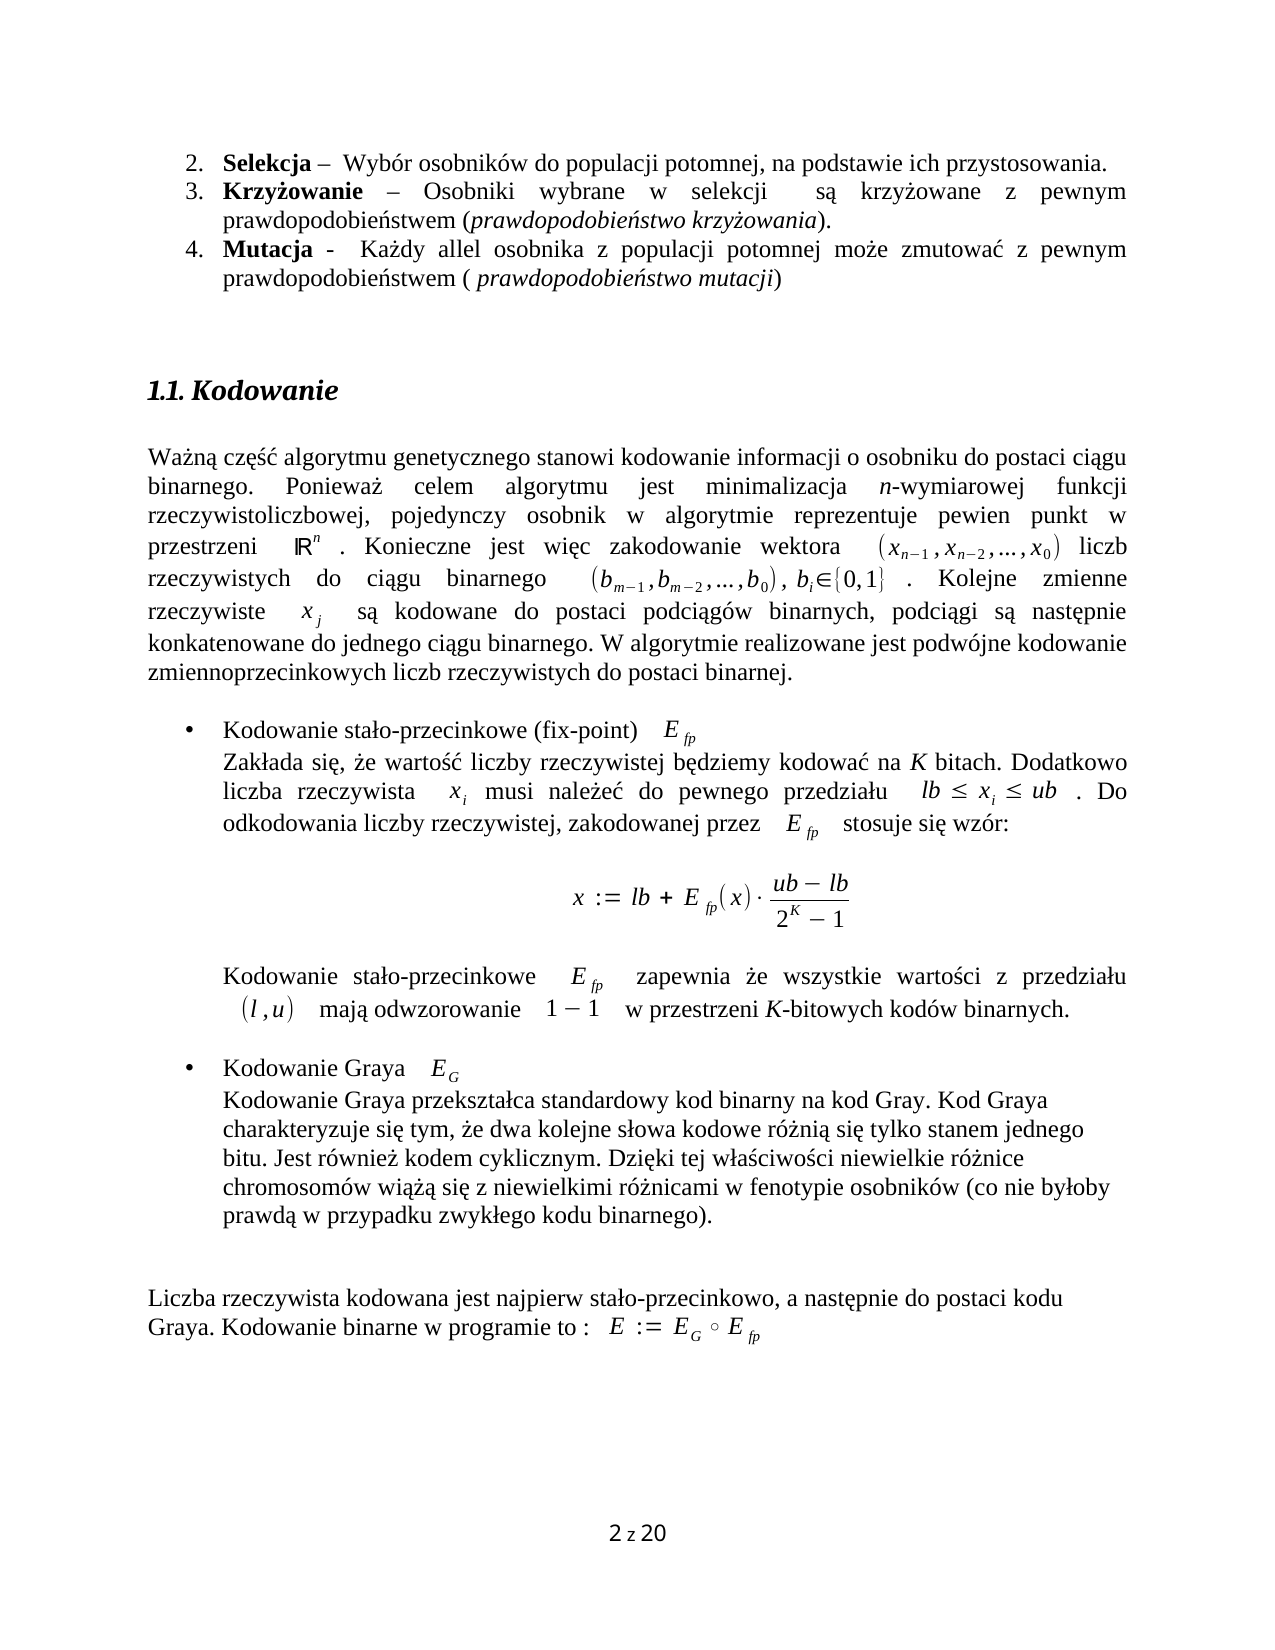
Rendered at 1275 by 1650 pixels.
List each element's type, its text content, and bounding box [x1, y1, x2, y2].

list Kodowanie stało-przecinkowe (fix-point) [185, 715, 1127, 747]
list Zakłada się, że wartość liczby rzeczywistej będziemy kodować na K bitach. Dodatkowo liczba rzeczywista musi należeć do pewnego przedziału . Do odkodowania liczby rzeczywistej, zakodowanej przez stosuje się wzór: [185, 747, 1127, 841]
list Kodowanie Graya przekształca standardowy kod binarny na kod Gray. Kod Graya charakteryzuje się tym, że dwa kolejne słowa kodowe różnią się tylko stanem jednego bitu. Jest również kodem cyklicznym. Dzięki tej właściwości niewielkie różnice chromosomów wiążą się z niewielkimi różnicami w fenotypie osobników (co nie byłoby prawdą w przypadku zwykłego kodu binarnego). [185, 1086, 1127, 1229]
subtitle 1.1. Kodowanie [148, 374, 1127, 407]
text Ważną część algorytmu genetycznego stanowi kodowanie informacji o osobniku do postaci ciągu binarnego. Ponieważ celem algorytmu jest minimalizacja n-wymiarowej funkcji rzeczywistoliczbowej, pojedynczy osobnik w algorytmie reprezentuje pewien punkt w przestrzeni . Konieczne jest więc zakodowanie wektora liczb rzeczywistych do ciągu binarnego . Kolejne zmienne rzeczywiste są kodowane do postaci podciągów binarnych, podciągi są następnie konkatenowane do jednego ciągu binarnego. W algorytmie realizowane jest podwójne kodowanie zmiennoprzecinkowych liczb rzeczywistych do postaci binarnej. [148, 442, 1127, 686]
list Kodowanie Graya [185, 1053, 1127, 1086]
list Selekcja – Wybór osobników do populacji potomnej, na podstawie ich przystosowania. [185, 148, 1127, 176]
list Kodowanie stało-przecinkowe zapewnia że wszystkie wartości z przedziału mają odwzorowanie w przestrzeni K-bitowych kodów binarnych. [185, 961, 1127, 1024]
list Krzyżowanie – Osobniki wybrane w selekcji są krzyżowane z pewnym prawdopodobieństwem (prawdopodobieństwo krzyżowania). [185, 176, 1127, 234]
list Mutacja - Każdy allel osobnika z populacji potomnej może zmutować z pewnym prawdopodobieństwem ( prawdopodobieństwo mutacji) [185, 234, 1127, 291]
text Liczba rzeczywista kodowana jest najpierw stało-przecinkowo, a następnie do postaci kodu Graya. Kodowanie binarne w programie to : [148, 1283, 1127, 1344]
